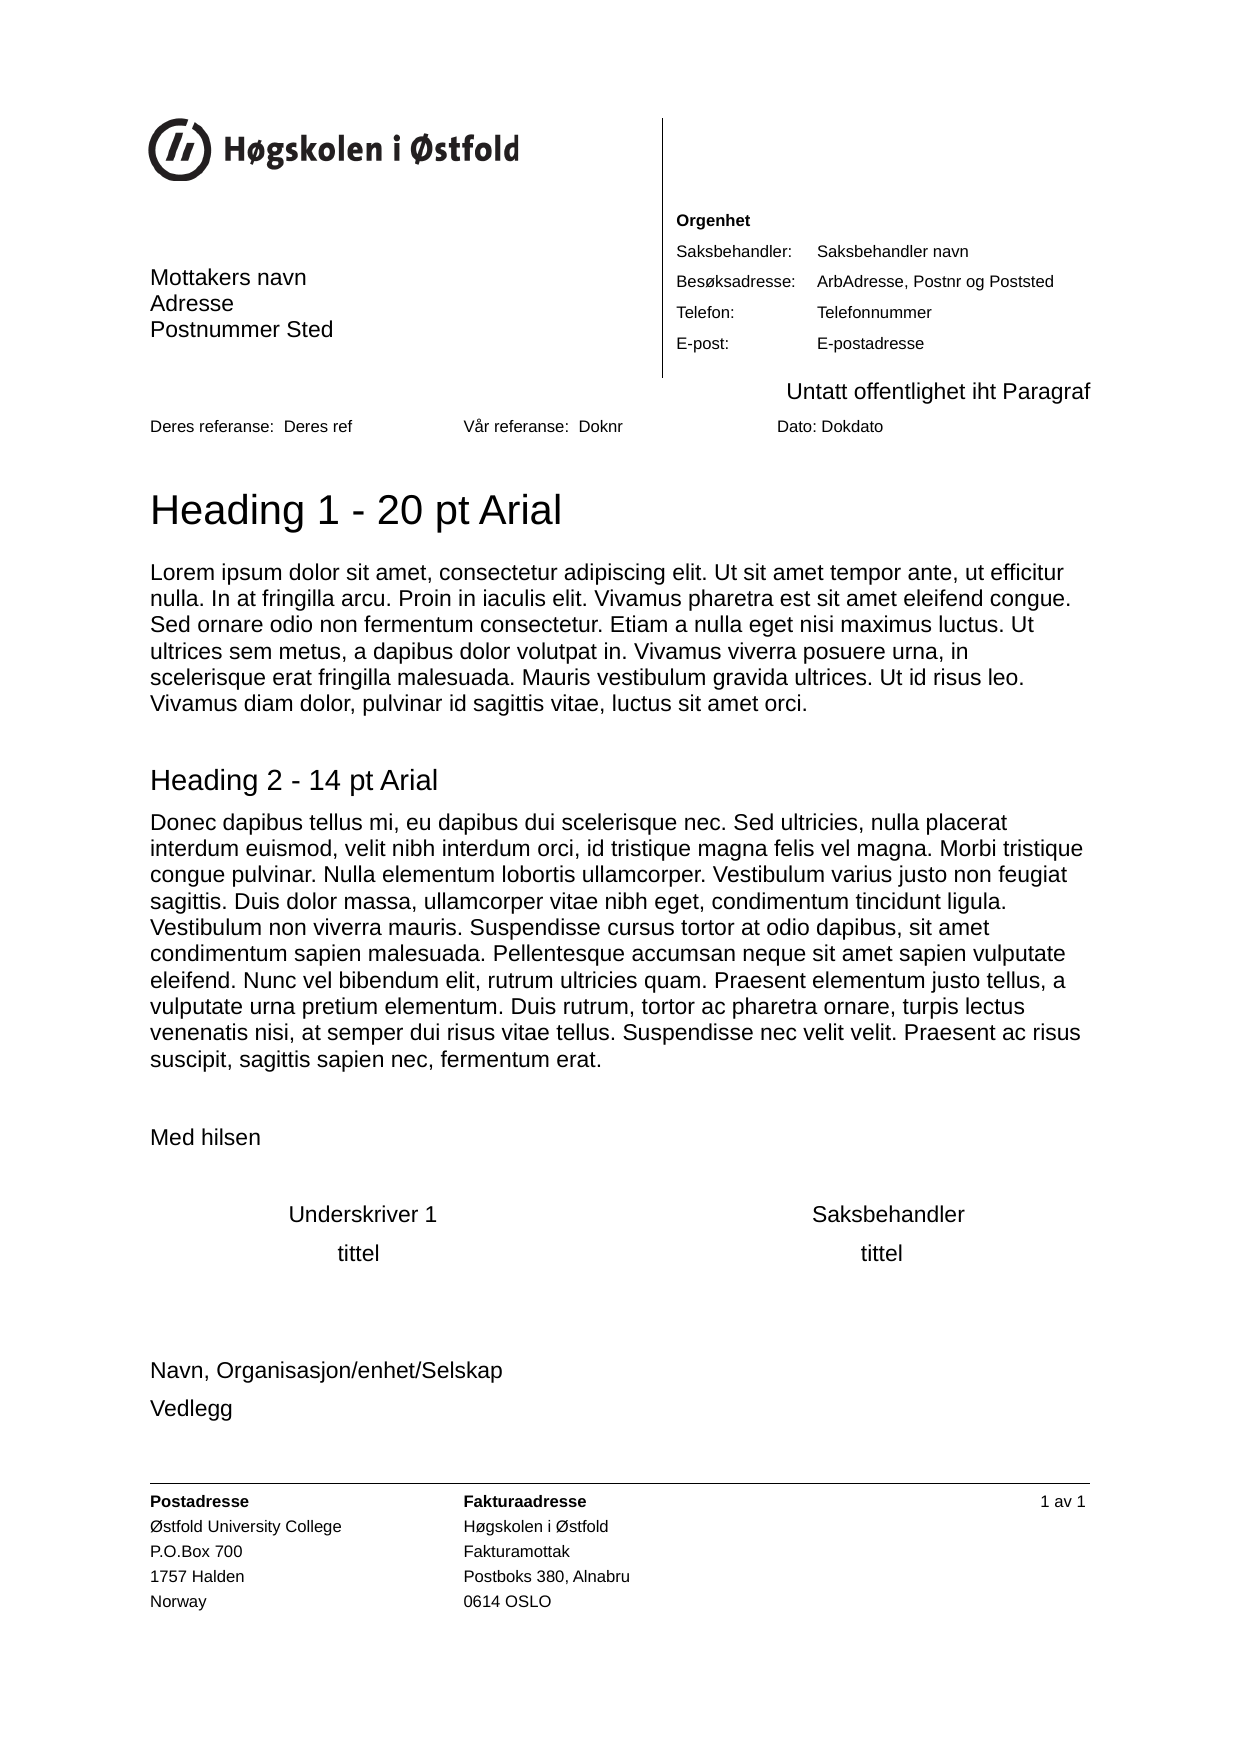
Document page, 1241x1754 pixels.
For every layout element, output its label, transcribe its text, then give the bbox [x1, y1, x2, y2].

table_header [150, 118, 662, 205]
table_cell Orgenhet [676, 205, 1090, 236]
table_header Deres referanse: Deres ref [150, 416, 463, 436]
table_cell Saksbehandler: [676, 236, 817, 267]
text Lorem ipsum dolor sit amet, consectetur adipiscing elit. Ut sit amet tempor ante, ut efficitur nulla. In at fringilla arcu. Proin in iaculis elit. Vivamus pharetra est sit amet eleifend congue. Sed ornare odio non fermentum consectetur. Etiam a nulla eget nisi maximus luctus. Ut ultrices sem metus, a dapibus dolor volutpat in. Vivamus viverra posuere urna, in scelerisque erat fringilla malesuada. Mauris vestibulum gravida ultrices. Ut id risus leo. Vivamus diam dolor, pulvinar id sagittis vitae, luctus sit amet orci. [150, 558, 1090, 717]
table_cell E-post: [676, 328, 817, 378]
table_cell Telefonnummer [817, 297, 1090, 328]
picture [148, 118, 519, 181]
table_cell ArbAdresse, Postnr og Poststed [817, 267, 1090, 297]
table_header [663, 118, 676, 378]
text Vedlegg [150, 1395, 1090, 1422]
table_header Vår referanse: Doknr [463, 416, 777, 436]
text Untatt offentlighet iht Paragraf [150, 378, 1090, 404]
table_cell E-postadresse [817, 328, 1090, 378]
text Underskriver 1 Saksbehandler [150, 1201, 1090, 1227]
text Navn, Organisasjon/enhet/Selskap [150, 1357, 1090, 1383]
text tittel tittel [150, 1240, 1090, 1266]
table_cell Mottakers navn Adresse Postnummer Sted [150, 205, 662, 378]
text Med hilsen [150, 1123, 1090, 1150]
table_cell Telefon: [676, 297, 817, 328]
table_cell Besøksadresse: [676, 267, 817, 297]
table_header [676, 118, 1090, 205]
subtitle Heading 1 - 20 pt Arial [150, 486, 1090, 533]
table_cell Saksbehandler navn [817, 236, 1090, 267]
text Donec dapibus tellus mi, eu dapibus dui scelerisque nec. Sed ultricies, nulla placerat interdum euismod, velit nibh interdum orci, id tristique magna felis vel magna. Morbi tristique congue pulvinar. Nulla elementum lobortis ullamcorper. Vestibulum varius justo non feugiat sagittis. Duis dolor massa, ullamcorper vitae nibh eget, condimentum tincidunt ligula. Vestibulum non viverra mauris. Suspendisse cursus tortor at odio dapibus, sit amet condimentum sapien malesuada. Pellentesque accumsan neque sit amet sapien vulputate eleifend. Nunc vel bibendum elit, rutrum ultricies quam. Praesent elementum justo tellus, a vulputate urna pretium elementum. Duis rutrum, tortor ac pharetra ornare, turpis lectus venenatis nisi, at semper dui risus vitae tellus. Suspendisse nec velit velit. Praesent ac risus suscipit, sagittis sapien nec, fermentum erat. [150, 808, 1090, 1072]
subtitle Heading 2 - 14 pt Arial [150, 762, 1090, 796]
table_header Dato: Dokdato [777, 416, 1090, 436]
